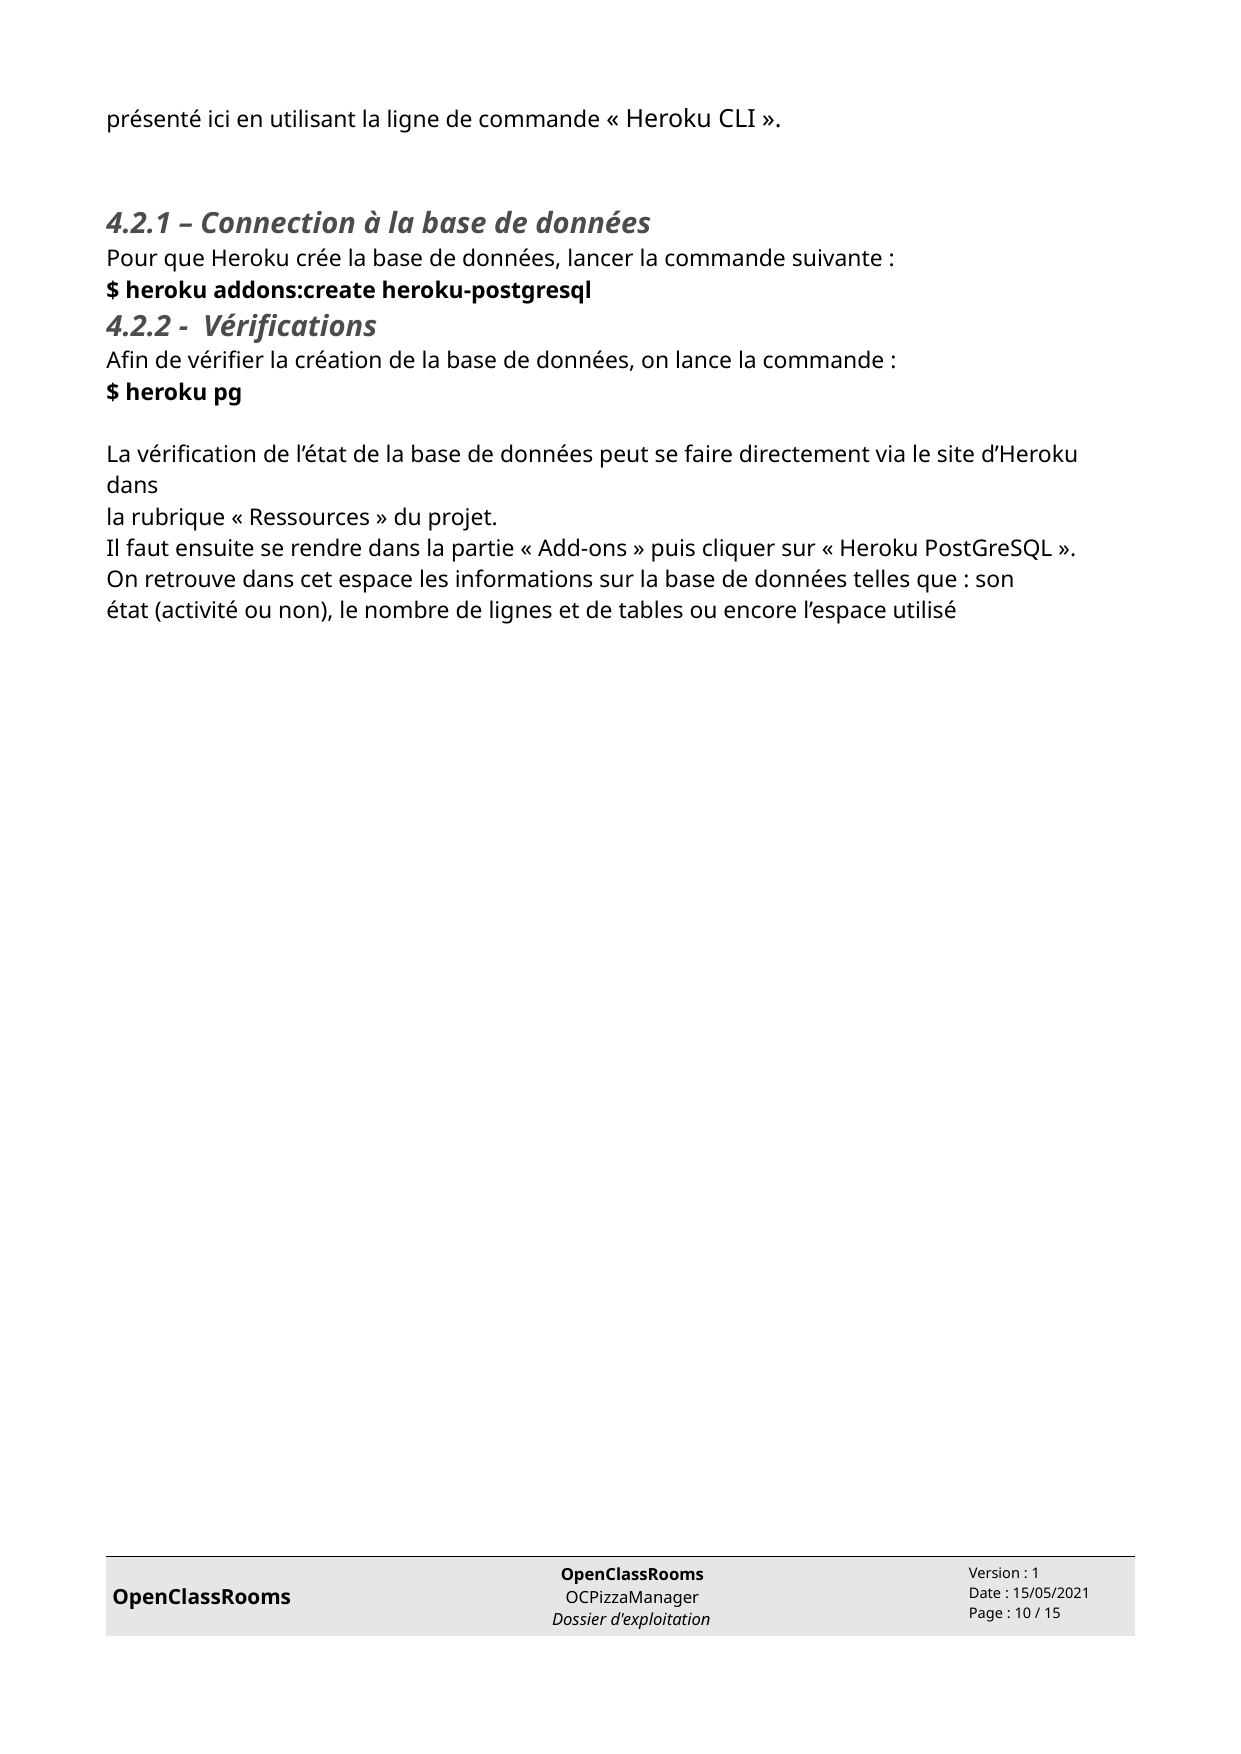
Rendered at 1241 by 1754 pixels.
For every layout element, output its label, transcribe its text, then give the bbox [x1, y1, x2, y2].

text la rubrique « Ressources » du projet. [106, 501, 1134, 532]
text $ heroku addons:create heroku-postgresql [106, 273, 1134, 305]
text état (activité ou non), le nombre de lignes et de tables ou encore l’espace utilisé [106, 594, 1134, 626]
text Il faut ensuite se rendre dans la partie « Add-ons » puis cliquer sur « Heroku PostGreSQL ». [106, 532, 1134, 563]
text Afin de vérifier la création de la base de données, on lance la commande : [106, 344, 1134, 376]
text Pour que Heroku crée la base de données, lancer la commande suivante : [106, 242, 1134, 273]
text présenté ici en utilisant la ligne de commande « Heroku CLI ». [106, 100, 1134, 134]
text 4.2.2 - Vérifications [106, 305, 1134, 344]
text On retrouve dans cet espace les informations sur la base de données telles que : son [106, 563, 1134, 594]
text 4.2.1 – Connection à la base de données [106, 203, 1134, 242]
text $ heroku pg [106, 376, 1134, 407]
text La vérification de l’état de la base de données peut se faire directement via le site d’Heroku dans [106, 438, 1134, 501]
